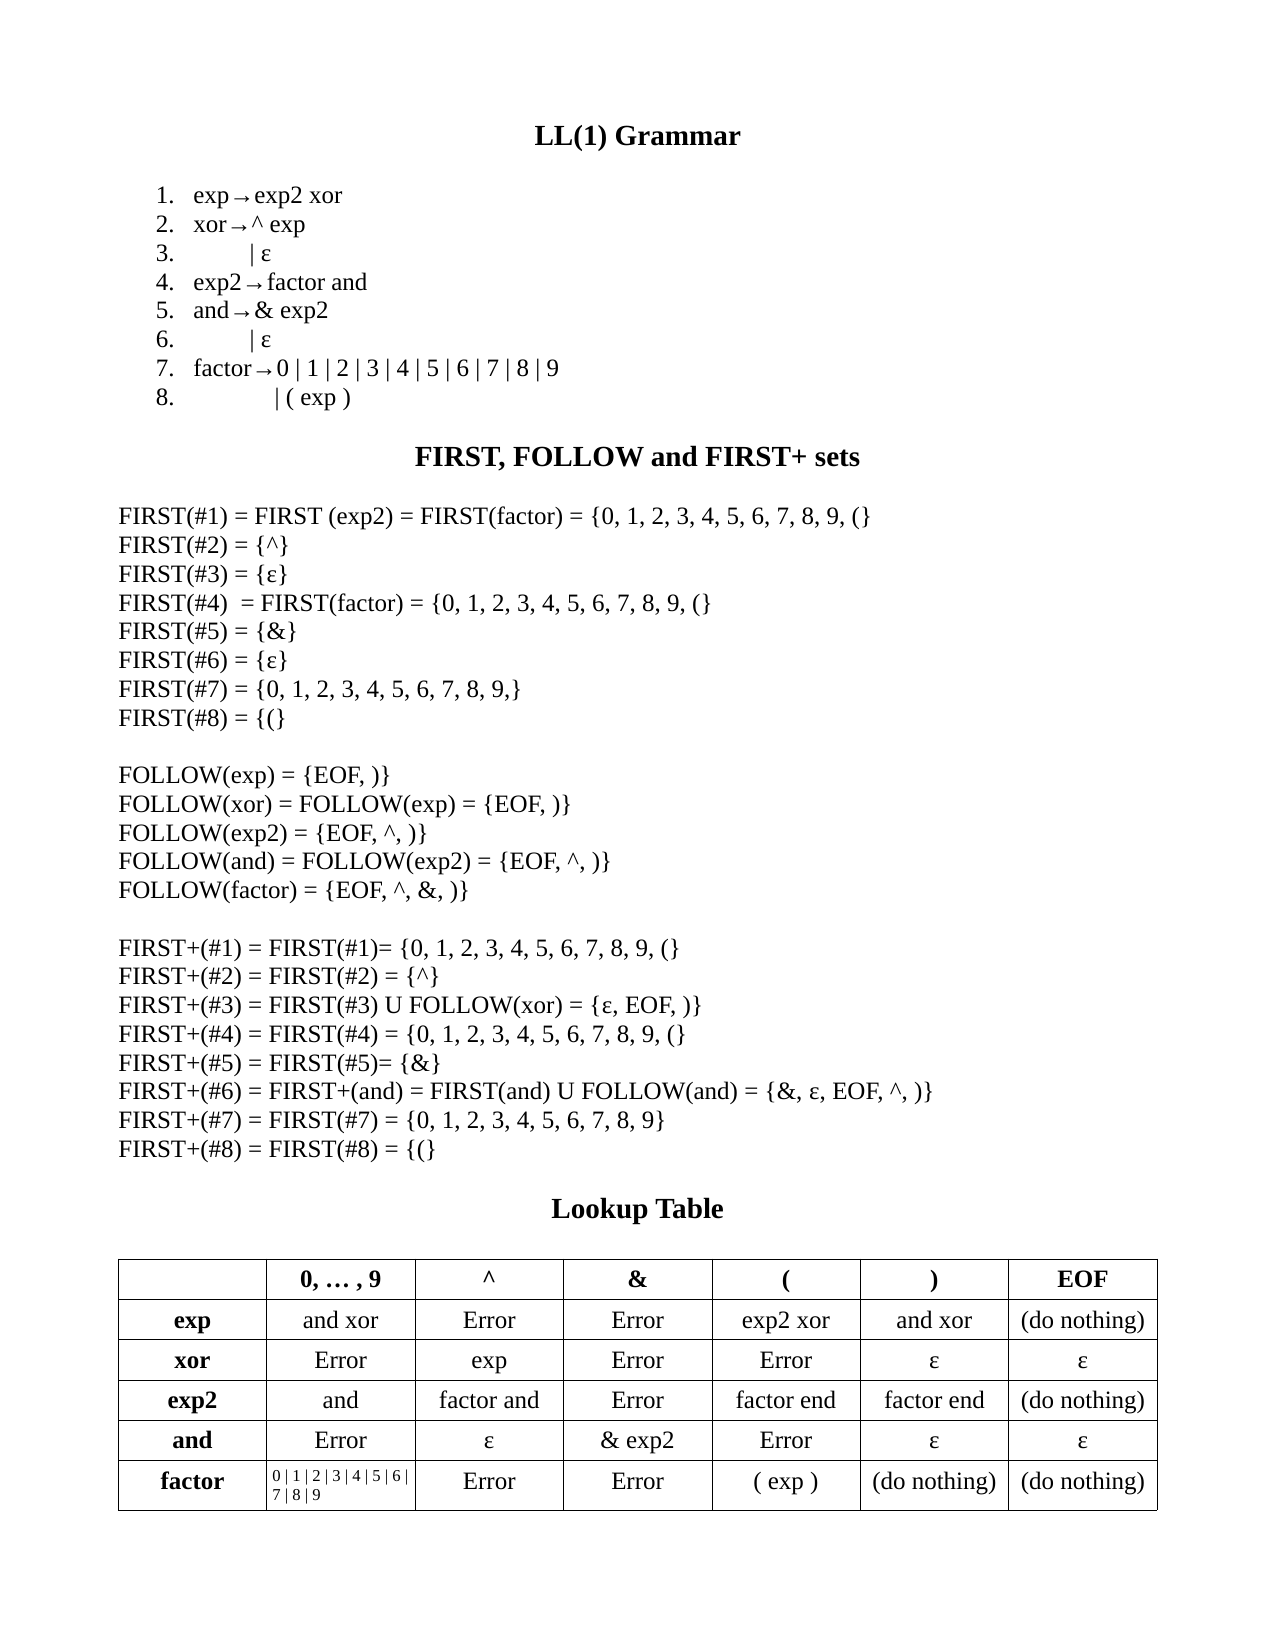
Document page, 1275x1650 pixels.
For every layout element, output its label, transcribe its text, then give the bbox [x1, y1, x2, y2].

text FIRST+(#1) = FIRST(#1)= {0, 1, 2, 3, 4, 5, 6, 7, 8, 9, (} [118, 933, 1157, 961]
text FIRST(#1) = FIRST (exp2) = FIRST(factor) = {0, 1, 2, 3, 4, 5, 6, 7, 8, 9, (} [118, 501, 1157, 530]
table_header ( [713, 1260, 860, 1299]
table_cell exp [416, 1340, 563, 1379]
table_header [119, 1260, 266, 1299]
text FIRST+(#3) = FIRST(#3) U FOLLOW(xor) = {ε, EOF, )} [118, 990, 1157, 1019]
table_cell and xor [267, 1300, 415, 1339]
table_header ) [861, 1260, 1008, 1299]
table_cell Error [564, 1300, 712, 1339]
table_cell factor and [416, 1381, 563, 1420]
table_cell factor end [713, 1381, 860, 1420]
text FOLLOW(exp2) = {EOF, ^, )} [118, 818, 1157, 846]
table_cell factor end [861, 1381, 1008, 1420]
table_cell (do nothing) [1009, 1381, 1157, 1420]
table_cell ε [861, 1340, 1008, 1379]
table_cell and xor [861, 1300, 1008, 1339]
text FOLLOW(factor) = {EOF, ^, &, )} [118, 875, 1157, 904]
list and→& exp2 [156, 295, 1157, 324]
text FOLLOW(xor) = FOLLOW(exp) = {EOF, )} [118, 789, 1157, 818]
table_cell xor [119, 1340, 266, 1379]
list exp→exp2 xor [156, 180, 1157, 209]
table_cell (do nothing) [1009, 1461, 1157, 1510]
list xor→^ exp [156, 209, 1157, 238]
table_cell ( exp ) [713, 1461, 860, 1510]
list | ε [156, 238, 1157, 267]
text FIRST(#7) = {0, 1, 2, 3, 4, 5, 6, 7, 8, 9,} [118, 674, 1157, 703]
list exp2→factor and [156, 267, 1157, 295]
text FIRST+(#5) = FIRST(#5)= {&} [118, 1048, 1157, 1076]
table_cell Error [267, 1421, 415, 1460]
table_header EOF [1009, 1260, 1157, 1299]
table_cell exp2 xor [713, 1300, 860, 1339]
text FIRST+(#4) = FIRST(#4) = {0, 1, 2, 3, 4, 5, 6, 7, 8, 9, (} [118, 1019, 1157, 1048]
text FIRST(#5) = {&} [118, 616, 1157, 645]
table_cell factor [119, 1461, 266, 1510]
table_cell (do nothing) [861, 1461, 1008, 1510]
table_cell ε [416, 1421, 563, 1460]
table_cell & exp2 [564, 1421, 712, 1460]
text Lookup Table [118, 1191, 1157, 1225]
table_cell ε [1009, 1340, 1157, 1379]
list factor→0 | 1 | 2 | 3 | 4 | 5 | 6 | 7 | 8 | 9 [156, 353, 1157, 382]
table_cell Error [267, 1340, 415, 1379]
text FIRST+(#6) = FIRST+(and) = FIRST(and) U FOLLOW(and) = {&, ε, EOF, ^, )} [118, 1076, 1157, 1105]
table_cell Error [416, 1461, 563, 1510]
text FIRST(#4) = FIRST(factor) = {0, 1, 2, 3, 4, 5, 6, 7, 8, 9, (} [118, 588, 1157, 616]
table_cell and [267, 1381, 415, 1420]
text FOLLOW(and) = FOLLOW(exp2) = {EOF, ^, )} [118, 846, 1157, 875]
list | ε [156, 324, 1157, 353]
text LL(1) Grammar [118, 118, 1157, 152]
table_cell 0 | 1 | 2 | 3 | 4 | 5 | 6 | 7 | 8 | 9 [267, 1461, 415, 1510]
text FIRST(#8) = {(} [118, 703, 1157, 731]
text FIRST+(#2) = FIRST(#2) = {^} [118, 961, 1157, 990]
text FIRST(#6) = {ε} [118, 645, 1157, 674]
text FOLLOW(exp) = {EOF, )} [118, 760, 1157, 789]
table_cell Error [713, 1340, 860, 1379]
table_cell Error [416, 1300, 563, 1339]
text FIRST+(#8) = FIRST(#8) = {(} [118, 1134, 1157, 1163]
table_cell ε [1009, 1421, 1157, 1460]
table_cell exp [119, 1300, 266, 1339]
table_cell Error [564, 1461, 712, 1510]
text FIRST+(#7) = FIRST(#7) = {0, 1, 2, 3, 4, 5, 6, 7, 8, 9} [118, 1105, 1157, 1134]
table_header 0, … , 9 [267, 1260, 415, 1299]
text FIRST(#2) = {^} [118, 530, 1157, 559]
table_cell Error [713, 1421, 860, 1460]
table_cell Error [564, 1381, 712, 1420]
table_cell ε [861, 1421, 1008, 1460]
table_header & [564, 1260, 712, 1299]
table_header ^ [416, 1260, 563, 1299]
list | ( exp ) [156, 382, 1157, 410]
table_cell (do nothing) [1009, 1300, 1157, 1339]
table_cell Error [564, 1340, 712, 1379]
text FIRST(#3) = {ε} [118, 559, 1157, 588]
text FIRST, FOLLOW and FIRST+ sets [118, 439, 1157, 473]
table_cell and [119, 1421, 266, 1460]
table_cell exp2 [119, 1381, 266, 1420]
